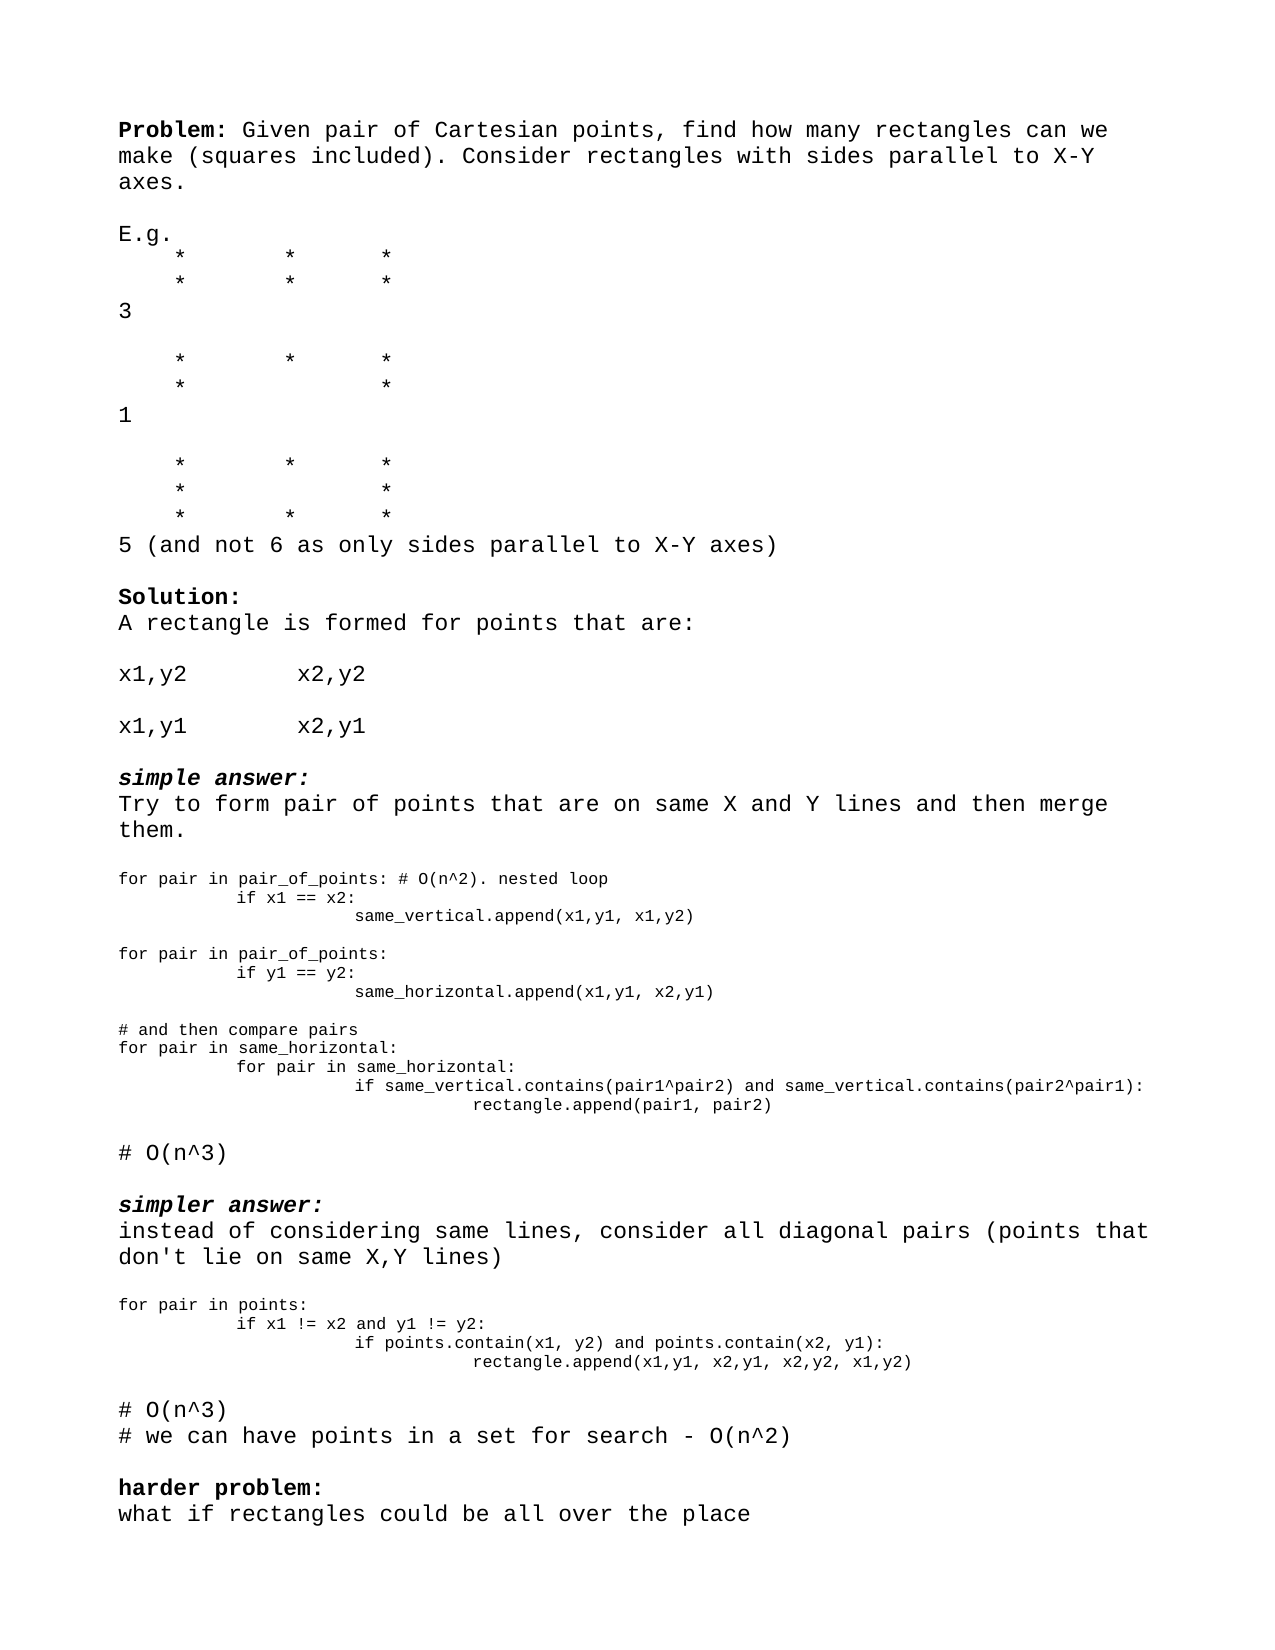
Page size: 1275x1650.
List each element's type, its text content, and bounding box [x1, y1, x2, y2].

text harder problem: [118, 1476, 1157, 1502]
text if points.contain(x1, y2) and points.contain(x2, y1): [118, 1335, 1157, 1353]
text rectangle.append(x1,y1, x2,y1, x2,y2, x1,y2) [118, 1353, 1157, 1372]
text Solution: [118, 585, 1157, 611]
text simpler answer: [118, 1193, 1157, 1219]
text * * [118, 481, 1157, 507]
text for pair in pair_of_points: # O(n^2). nested loop [118, 870, 1157, 889]
text what if rectangles could be all over the place [118, 1502, 1157, 1528]
text Try to form pair of points that are on same X and Y lines and then merge them. [118, 792, 1157, 844]
text # O(n^3) [118, 1398, 1157, 1424]
text # we can have points in a set for search - O(n^2) [118, 1424, 1157, 1450]
text if same_vertical.contains(pair1^pair2) and same_vertical.contains(pair2^pair1): [118, 1078, 1157, 1097]
text Problem: Given pair of Cartesian points, find how many rectangles can we make (squares included). Consider rectangles with sides parallel to X-Y axes. [118, 118, 1157, 196]
text 3 [118, 300, 1157, 326]
text for pair in same_horizontal: [118, 1040, 1157, 1059]
text * * * [118, 352, 1157, 377]
text if x1 != x2 and y1 != y2: [118, 1316, 1157, 1335]
text simple answer: [118, 767, 1157, 792]
text # and then compare pairs [118, 1021, 1157, 1040]
text * * * [118, 507, 1157, 533]
text same_vertical.append(x1,y1, x1,y2) [118, 908, 1157, 927]
text x1,y2 x2,y2 [118, 663, 1157, 689]
text if x1 == x2: [118, 889, 1157, 908]
text A rectangle is formed for points that are: [118, 611, 1157, 637]
text if y1 == y2: [118, 964, 1157, 983]
text same_horizontal.append(x1,y1, x2,y1) [118, 983, 1157, 1002]
text for pair in points: [118, 1297, 1157, 1316]
text x1,y1 x2,y1 [118, 715, 1157, 741]
text for pair in same_horizontal: [118, 1059, 1157, 1078]
text instead of considering same lines, consider all diagonal pairs (points that don't lie on same X,Y lines) [118, 1219, 1157, 1271]
text # O(n^3) [118, 1141, 1157, 1167]
text * * [118, 377, 1157, 403]
text for pair in pair_of_points: [118, 946, 1157, 964]
text * * * [118, 248, 1157, 274]
text * * * [118, 455, 1157, 481]
text * * * [118, 274, 1157, 300]
text 5 (and not 6 as only sides parallel to X-Y axes) [118, 533, 1157, 559]
text E.g. [118, 222, 1157, 248]
text 1 [118, 403, 1157, 429]
text rectangle.append(pair1, pair2) [118, 1097, 1157, 1115]
